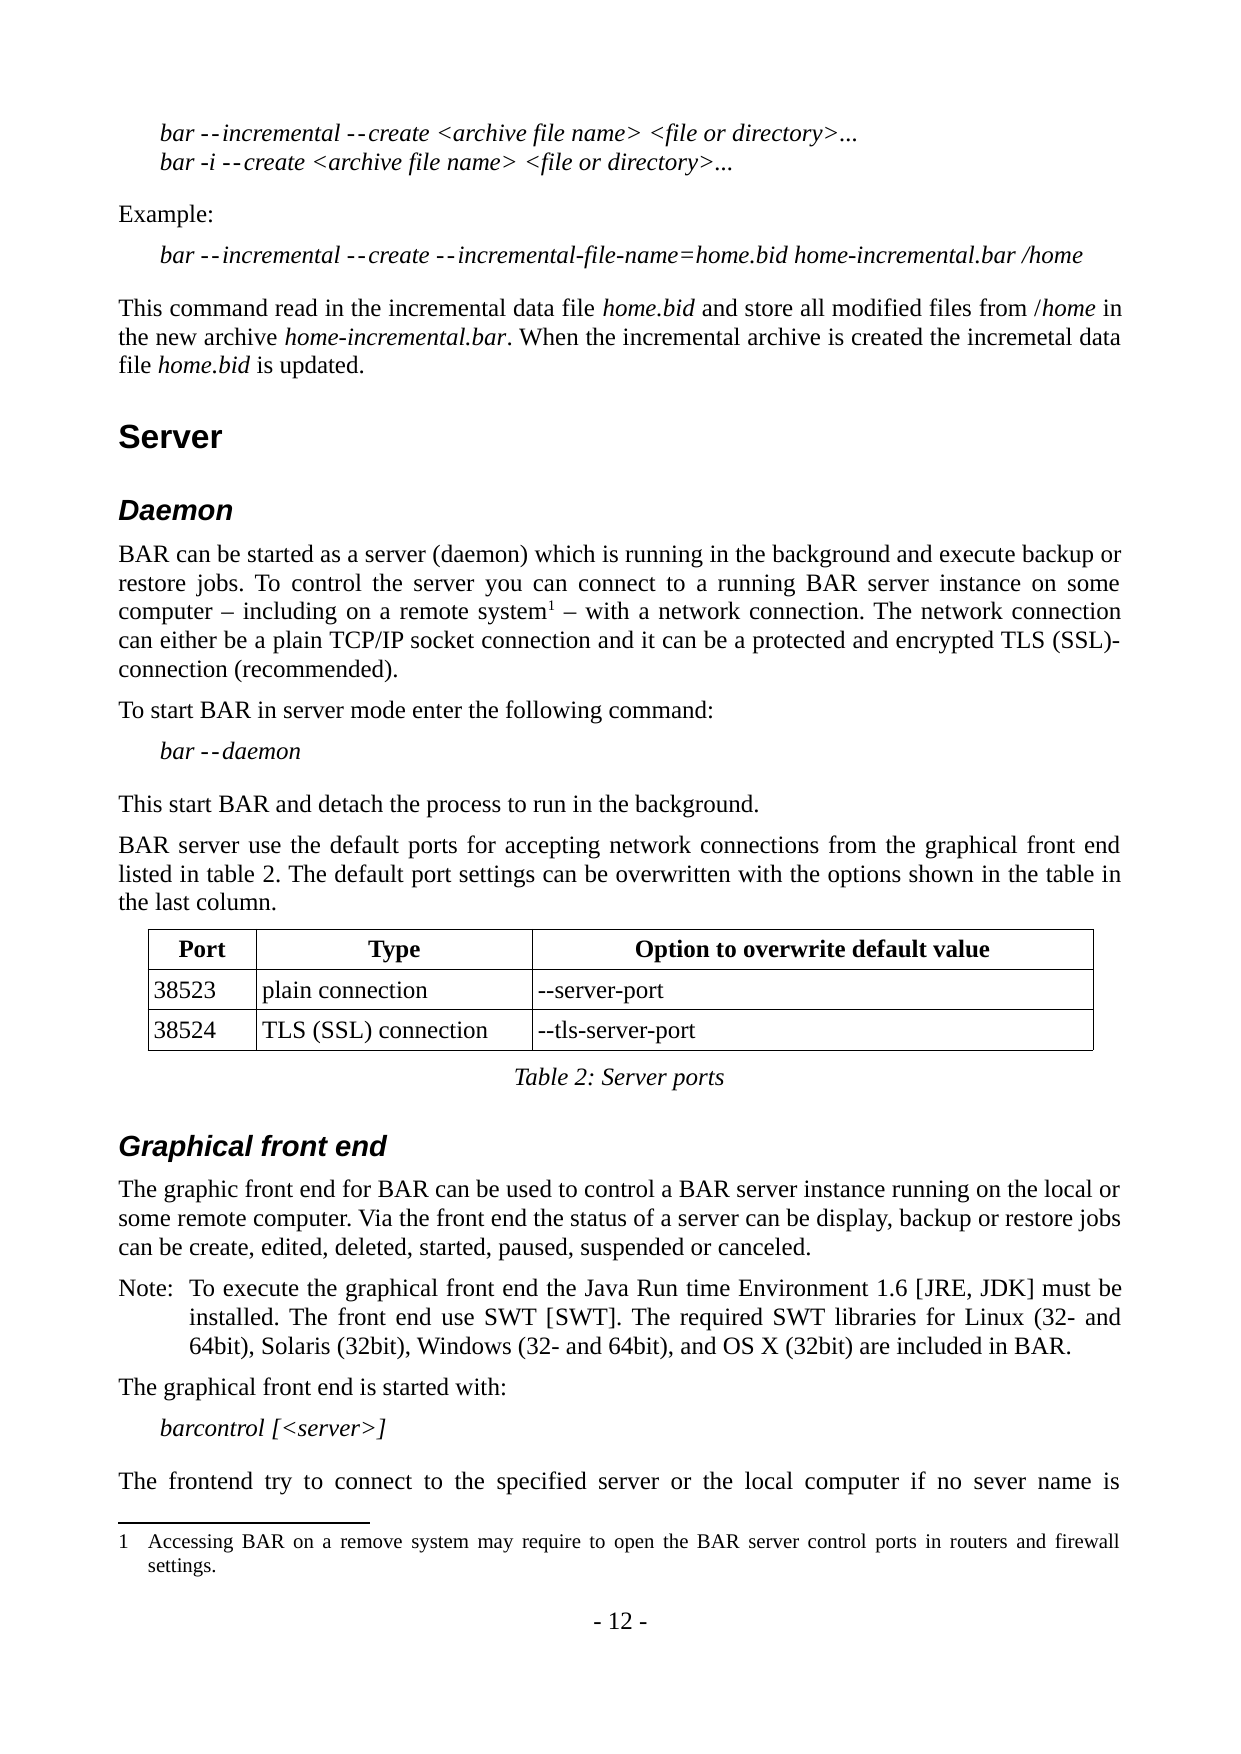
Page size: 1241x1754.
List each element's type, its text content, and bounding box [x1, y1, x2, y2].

text The frontend try to connect to the specified server or the local computer if no sever name is [118, 1466, 1122, 1494]
text Table 2: Server ports [118, 1062, 1122, 1091]
text To start BAR in server mode enter the following command: [118, 695, 1122, 724]
table_header Option to overwrite default value [533, 930, 1093, 969]
table_cell --tls-server-port [533, 1010, 1093, 1050]
table_cell plain connection [257, 970, 532, 1009]
text barcontrol [<server>] [159, 1413, 1122, 1442]
text Note: To execute the graphical front end the Java Run time Environment 1.6 [JRE, JDK] must be installed. The front end use SWT [SWT]. The required SWT libraries for Linux (32- and 64bit), Solaris (32bit), Windows (32- and 64bit), and OS X (32bit) are included in BAR. [118, 1273, 1122, 1359]
text This command read in the incremental data file home.bid and store all modified files from /home in the new archive home-incremental.bar. When the incremental archive is created the incremetal data file home.bid is updated. [118, 293, 1122, 379]
text Example: [118, 199, 1122, 228]
table_cell --server-port [533, 970, 1093, 1009]
text bar ‑‑incremental ‑‑create <archive file name> <file or directory>... [159, 118, 1122, 147]
text The graphic front end for BAR can be used to control a BAR server instance running on the local or some remote computer. Via the front end the status of a server can be display, backup or restore jobs can be create, edited, deleted, started, paused, suspended or canceled. [118, 1174, 1122, 1261]
table_cell 38524 [149, 1010, 256, 1050]
subtitle Graphical front end [118, 1128, 1122, 1162]
subtitle Daemon [118, 493, 1122, 526]
text BAR server use the default ports for accepting network connections from the graphical front end listed in table 2. The default port settings can be overwritten with the options shown in the table in the last column. [118, 830, 1122, 916]
text bar ‑‑daemon [159, 736, 1122, 765]
table_cell 38523 [149, 970, 256, 1009]
text BAR can be started as a server (daemon) which is running in the background and execute backup or restore jobs. To control the server you can connect to a running BAR server instance on some computer – including on a remote system – with a network connection. The network connection can either be a plain TCP/IP socket connection and it can be a protected and encrypted TLS (SSL)-connection (recommended). [118, 539, 1122, 683]
table_header Port [149, 930, 256, 969]
text Accessing BAR on a remove system may require to open the BAR server control ports in routers and firewall settings. [118, 1529, 1122, 1577]
text This start BAR and detach the process to run in the background. [118, 789, 1122, 817]
text bar -i ‑‑create <archive file name> <file or directory>... [159, 147, 1122, 176]
text bar ‑‑incremental ‑‑create ‑‑incremental-file-name=home.bid home-incremental.bar /home [159, 241, 1122, 269]
text The graphical front end is started with: [118, 1372, 1122, 1401]
subtitle Server [118, 417, 1122, 455]
table_cell TLS (SSL) connection [257, 1010, 532, 1050]
table_header Type [257, 930, 532, 969]
